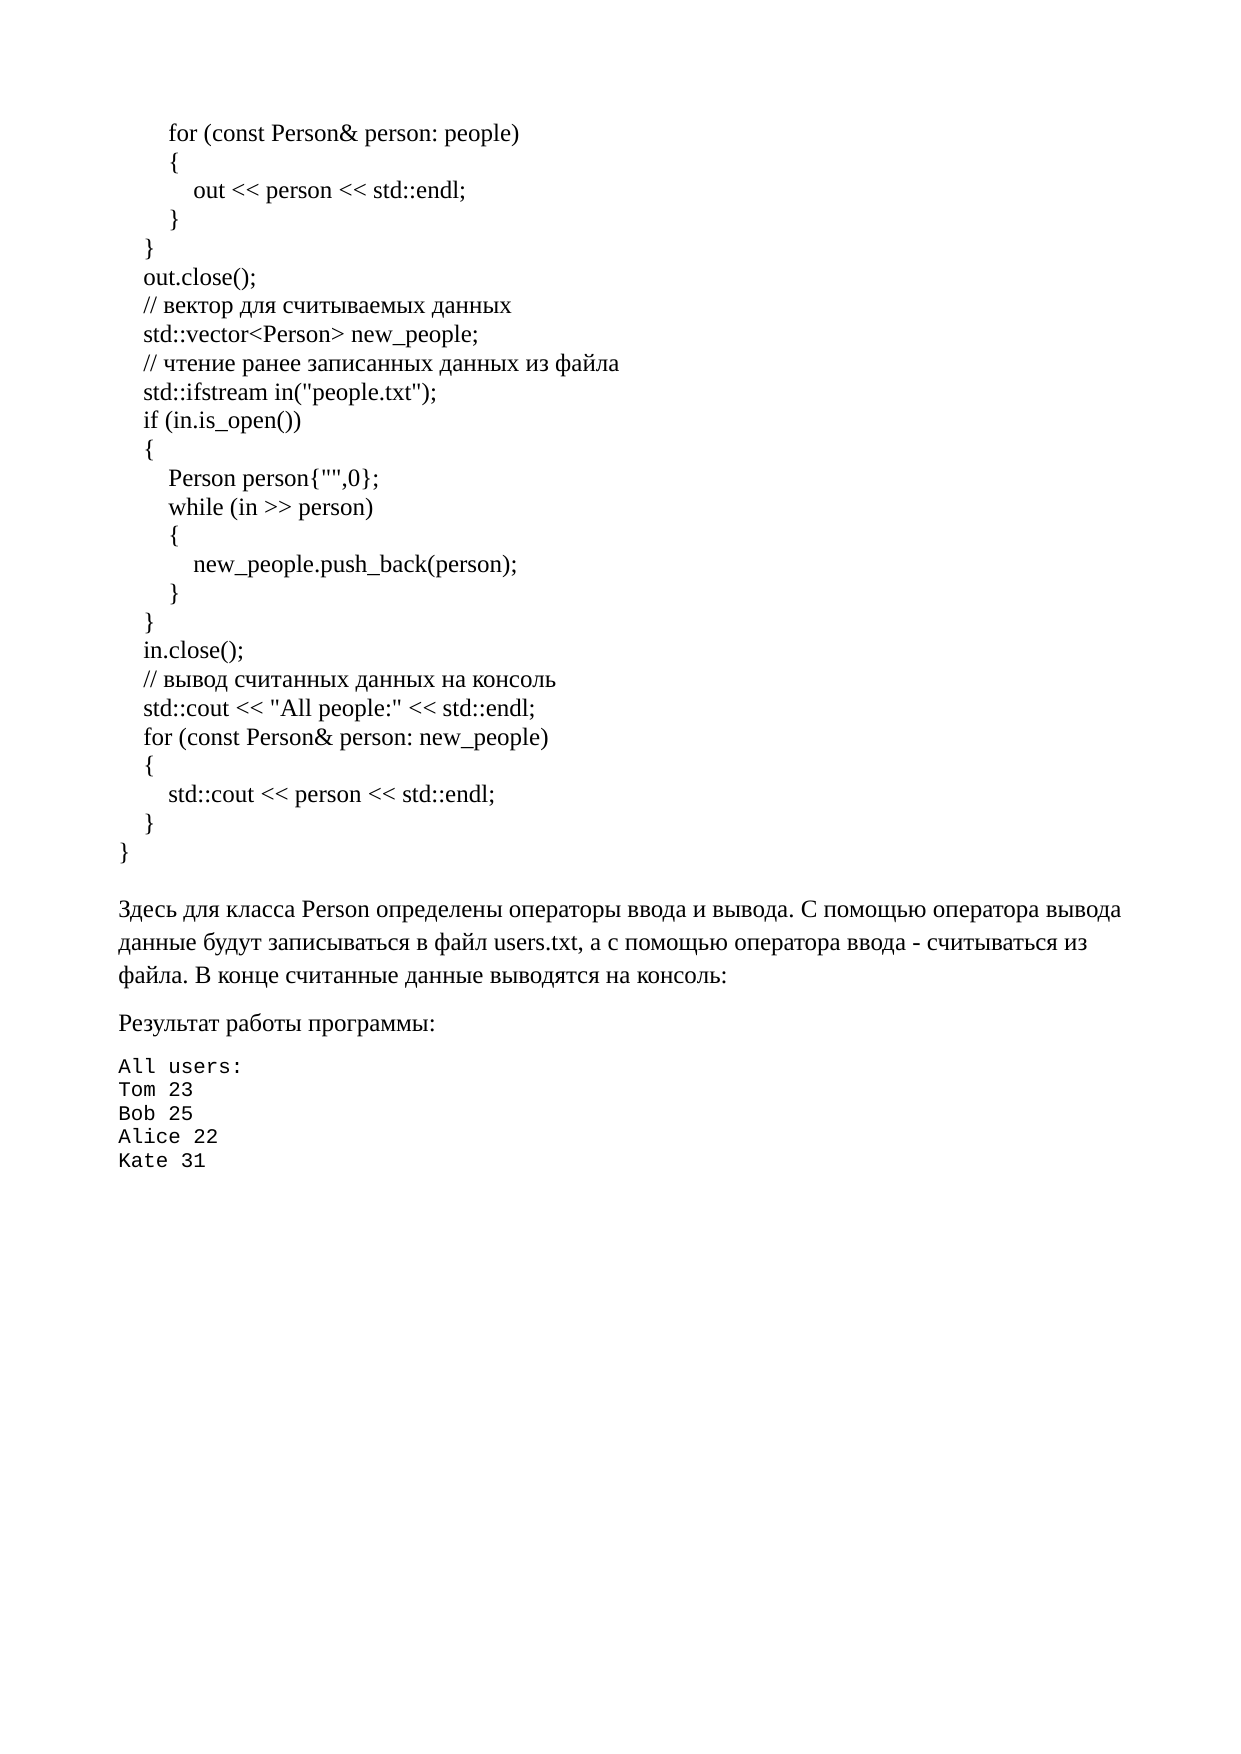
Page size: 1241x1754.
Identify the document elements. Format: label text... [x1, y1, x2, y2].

text std::cout << person << std::endl; [118, 779, 1122, 808]
text // чтение ранее записанных данных из файла [118, 348, 1122, 377]
text std::cout << "All people:" << std::endl; [118, 693, 1122, 722]
text { [118, 147, 1122, 176]
text for (const Person& person: new_people) [118, 722, 1122, 751]
text { [118, 521, 1122, 549]
text } [118, 233, 1122, 262]
text } [118, 607, 1122, 636]
text while (in >> person) [118, 492, 1122, 521]
text } [118, 837, 1122, 866]
text } [118, 578, 1122, 607]
text std::vector<Person> new_people; [118, 319, 1122, 348]
text } [118, 808, 1122, 837]
text new_people.push_back(person); [118, 549, 1122, 578]
text in.close(); [118, 636, 1122, 664]
text { [118, 434, 1122, 463]
text Bob 25 [118, 1103, 1122, 1127]
text { [118, 751, 1122, 779]
text out << person << std::endl; [118, 176, 1122, 204]
text All users: [118, 1056, 1122, 1079]
text std::ifstream in("people.txt"); [118, 377, 1122, 406]
text Alice 22 [118, 1127, 1122, 1150]
text out.close(); [118, 262, 1122, 291]
text // вектор для считываемых данных [118, 291, 1122, 319]
text // вывод считанных данных на консоль [118, 664, 1122, 693]
text Person person{"",0}; [118, 463, 1122, 492]
text } [118, 204, 1122, 233]
text Здесь для класса Person определены операторы ввода и вывода. С помощью оператора вывода данные будут записываться в файл users.txt, а с помощью оператора ввода - считываться из файла. В конце считанные данные выводятся на консоль: [118, 894, 1122, 989]
text Tom 23 [118, 1079, 1122, 1103]
text for (const Person& person: people) [118, 118, 1122, 147]
text Результат работы программы: [118, 1008, 1122, 1037]
text Kate 31 [118, 1150, 1122, 1174]
text if (in.is_open()) [118, 406, 1122, 434]
